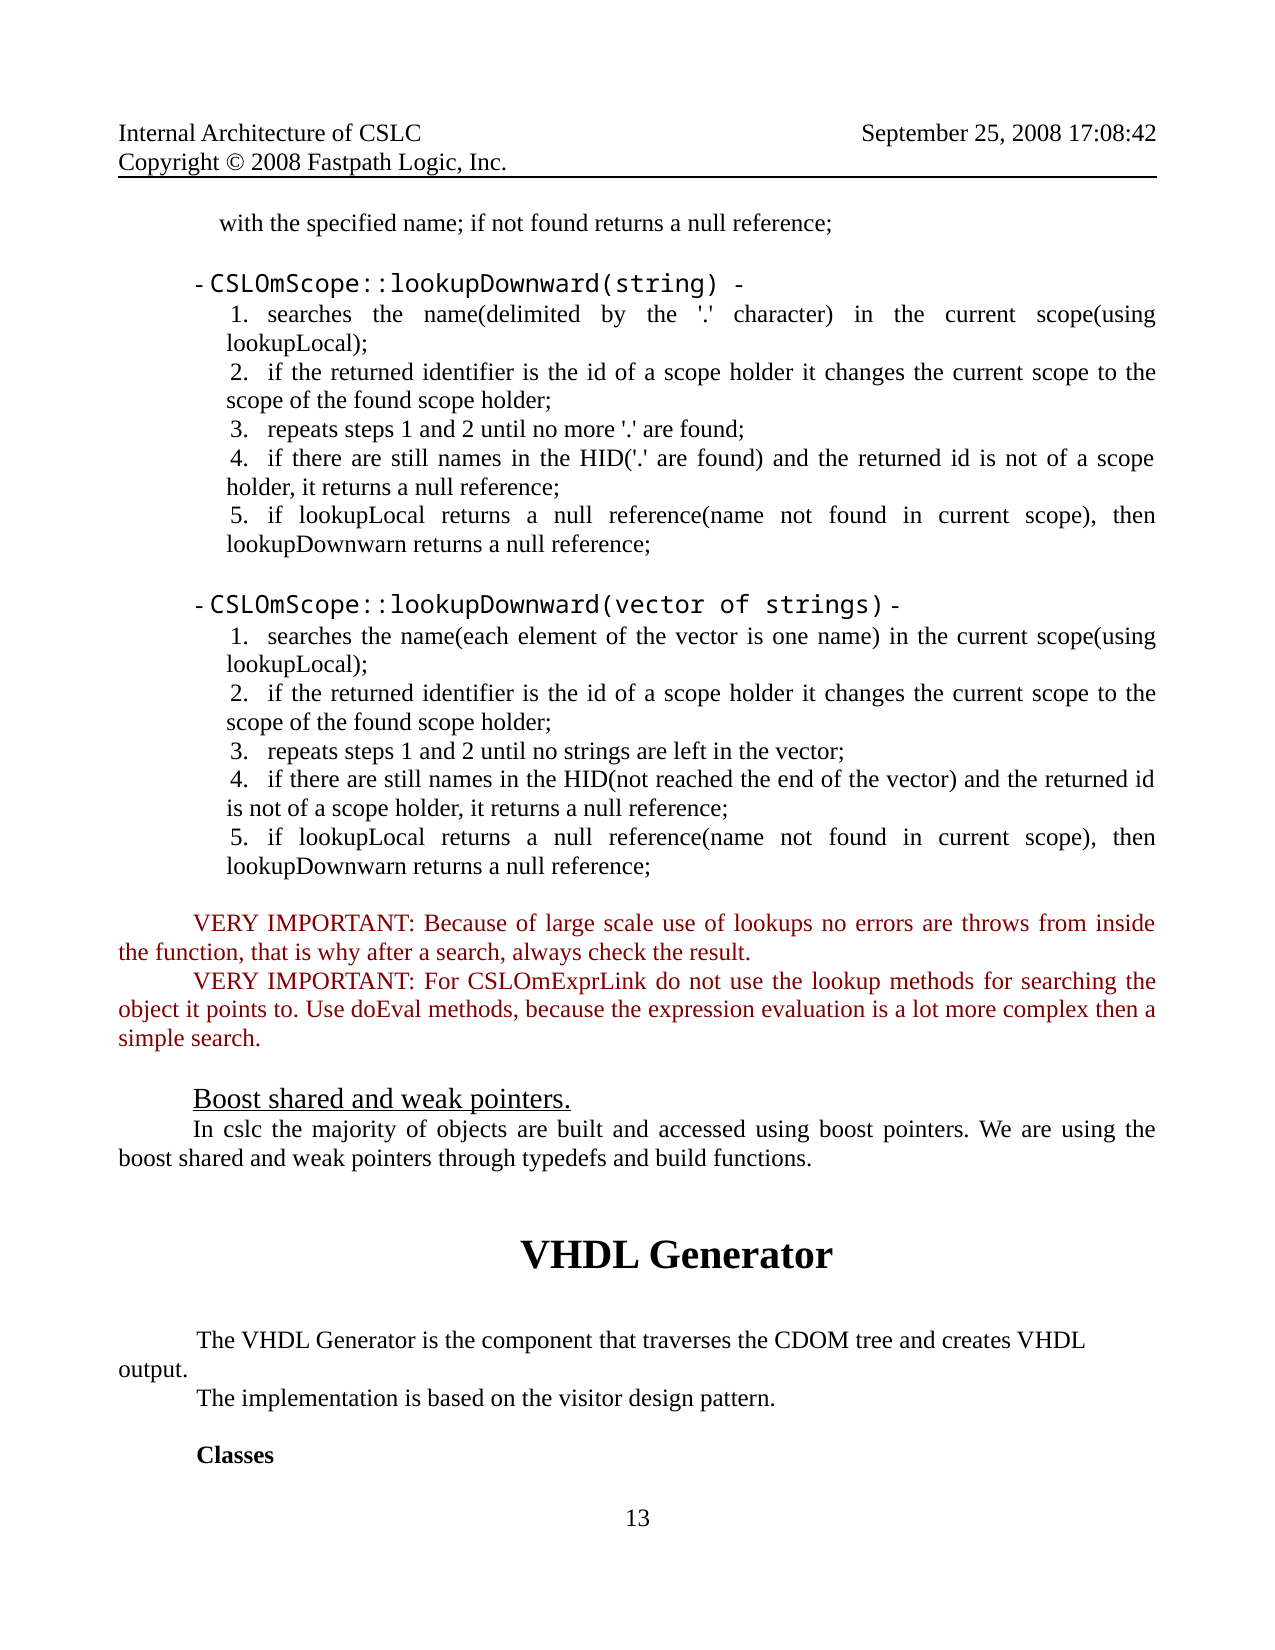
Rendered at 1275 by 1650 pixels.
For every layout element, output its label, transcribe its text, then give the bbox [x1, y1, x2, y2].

text VERY IMPORTANT: Because of large scale use of lookups no errors are throws from inside the function, that is why after a search, always check the result. [118, 908, 1157, 966]
text with the specified name; if not found returns a null reference; [195, 208, 1157, 236]
list if the returned identifier is the id of a scope holder it changes the current scope to the scope of the found scope holder; [220, 357, 1157, 414]
text - CSLOmScope::lookupDownward(vector of strings) - [195, 587, 1157, 621]
list searches the name(delimited by the '.' character) in the current scope(using lookupLocal); [220, 299, 1157, 357]
list if lookupLocal returns a null reference(name not found in current scope), then lookupDownwarn returns a null reference; [220, 501, 1157, 558]
text - CSLOmScope::lookupDownward(string) - [195, 265, 1157, 299]
text VERY IMPORTANT: For CSLOmExprLink do not use the lookup methods for searching the object it points to. Use doEval methods, because the expression evaluation is a lot more complex then a simple search. [118, 966, 1157, 1052]
text In cslc the majority of objects are built and accessed using boost pointers. We are using the boost shared and weak pointers through typedefs and build functions. [118, 1114, 1157, 1172]
list searches the name(each element of the vector is one name) in the current scope(using lookupLocal); [220, 621, 1157, 678]
text VHDL Generator [118, 1229, 1157, 1277]
text Classes [118, 1440, 1157, 1469]
list repeats steps 1 and 2 until no more '.' are found; [220, 414, 1157, 443]
text Boost shared and weak pointers. [118, 1081, 1157, 1114]
list repeats steps 1 and 2 until no strings are left in the vector; [220, 736, 1157, 764]
list if lookupLocal returns a null reference(name not found in current scope), then lookupDownwarn returns a null reference; [220, 822, 1157, 879]
list if there are still names in the HID(not reached the end of the vector) and the returned id is not of a scope holder, it returns a null reference; [220, 764, 1157, 822]
text The VHDL Generator is the component that traverses the CDOM tree and creates VHDL output. [118, 1325, 1157, 1383]
text The implementation is based on the visitor design pattern. [118, 1383, 1157, 1411]
list if the returned identifier is the id of a scope holder it changes the current scope to the scope of the found scope holder; [220, 678, 1157, 736]
list if there are still names in the HID('.' are found) and the returned id is not of a scope holder, it returns a null reference; [220, 443, 1157, 501]
